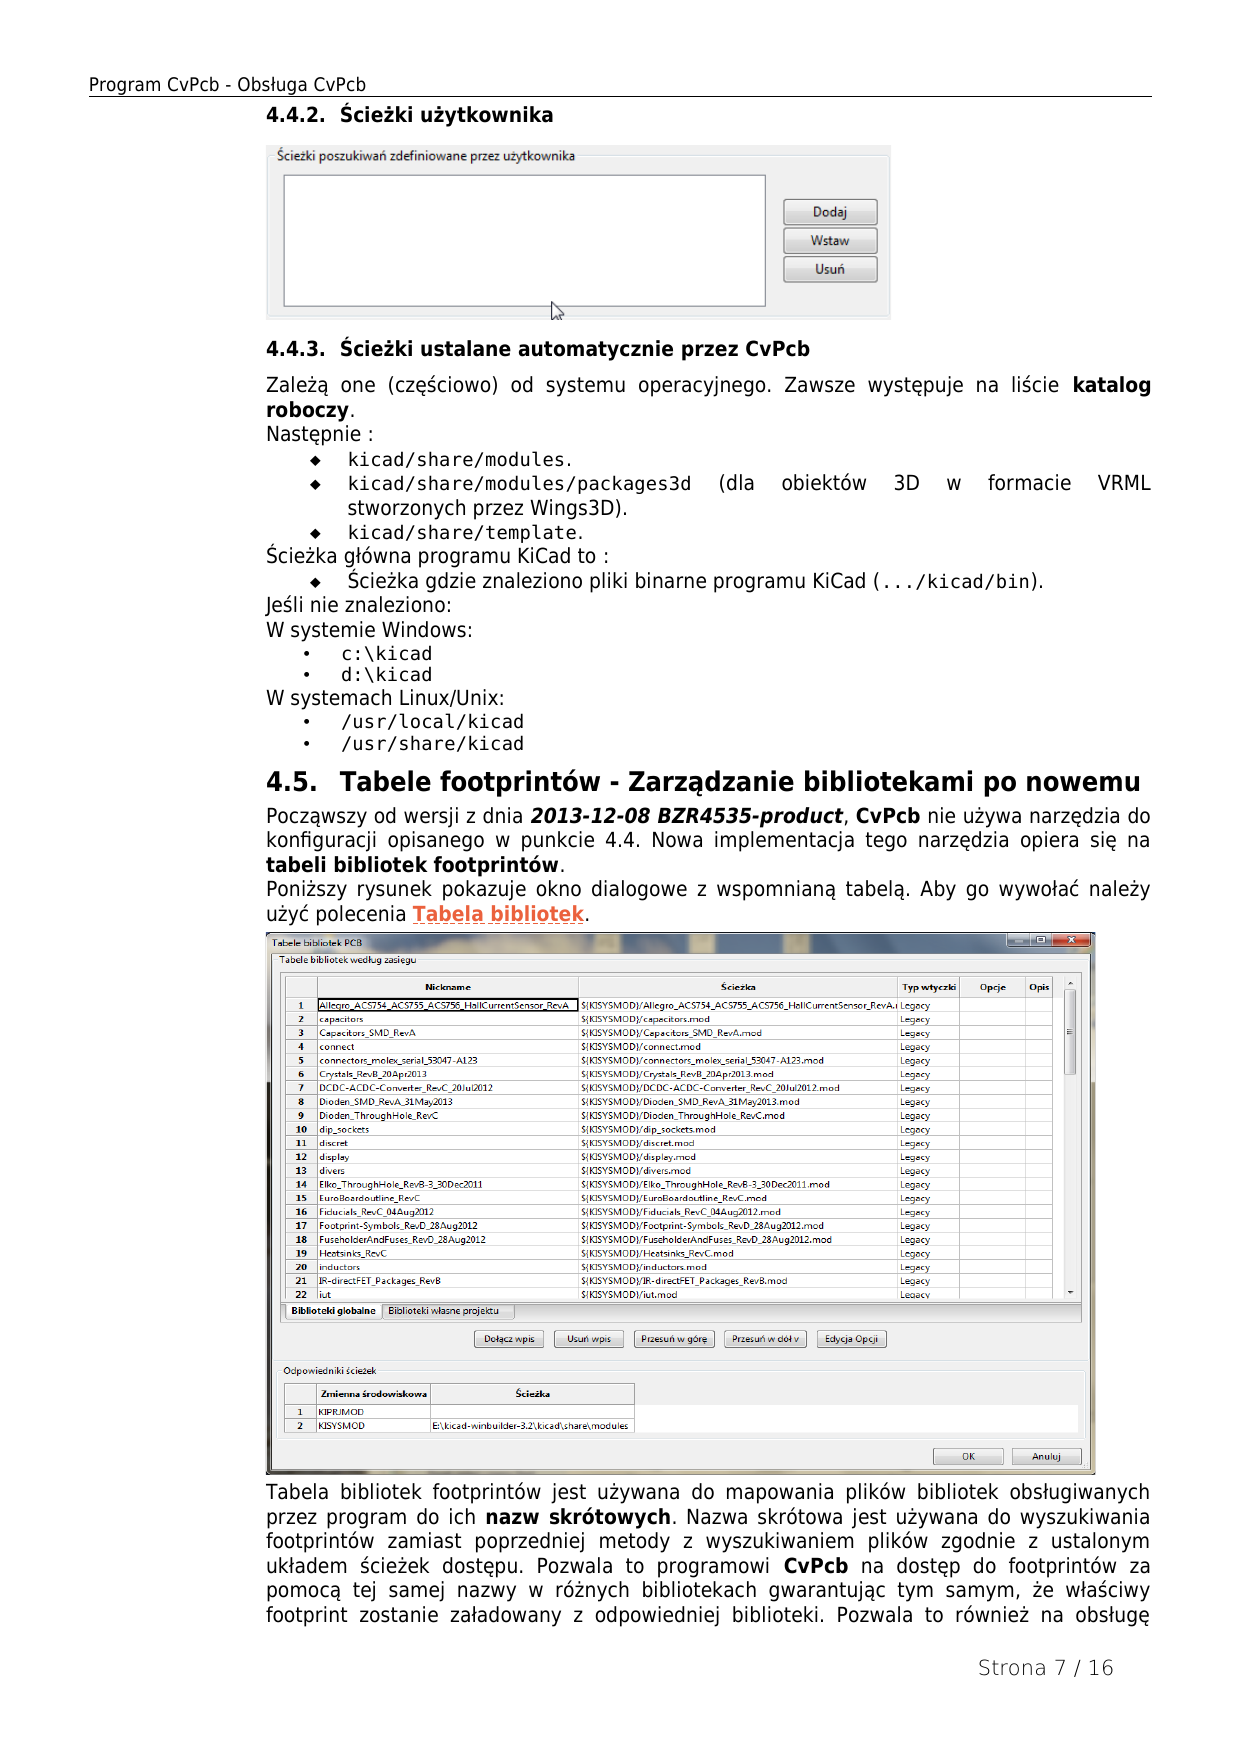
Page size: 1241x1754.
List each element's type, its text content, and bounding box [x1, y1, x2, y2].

text W systemie Windows: [266, 618, 1152, 642]
text Tabela bibliotek footprintów jest używana do mapowania plików bibliotek obsługiwanych przez program do ich nazw skrótowych. Nazwa skrótowa jest używana do wyszukiwania footprintów zamiast poprzedniej metody z wyszukiwaniem plików zgodnie z ustalonym układem ścieżek dostępu. Pozwala to programowi CvPcb na dostęp do footprintów za pomocą tej samej nazwy w różnych bibliotekach gwarantując tym samym, że właściwy footprint zostanie załadowany z odpowiedniej biblioteki. Pozwala to również na obsługę [266, 1480, 1152, 1627]
list kicad/share/template. [310, 520, 1152, 544]
list Ścieżka gdzie znaleziono pliki binarne programu KiCad (.../kicad/bin). [310, 569, 1152, 593]
list kicad/share/modules/packages3d (dla obiektów 3D w formacie VRML stworzonych przez Wings3D). [310, 471, 1152, 520]
picture [265, 932, 1096, 1475]
list /usr/share/kicad [303, 733, 1152, 755]
text Następnie : [266, 422, 1152, 447]
list kicad/share/modules. [310, 447, 1152, 471]
list /usr/local/kicad [303, 711, 1152, 733]
text W systemach Linux/Unix: [266, 686, 1152, 711]
subtitle Tabele footprintów - Zarządzanie bibliotekami po nowemu [266, 767, 1152, 798]
text Zależą one (częściowo) od systemu operacyjnego. Zawsze występuje na liście katalog roboczy. [266, 373, 1152, 422]
text Jeśli nie znaleziono: [266, 593, 1152, 618]
text Poniższy rysunek pokazuje okno dialogowe z wspomnianą tabelą. Aby go wywołać należy użyć polecenia Tabela bibliotek. [266, 877, 1152, 926]
text Ścieżka główna programu KiCad to : [266, 544, 1152, 569]
list d:\kicad [303, 664, 1152, 686]
list c:\kicad [303, 642, 1152, 664]
picture [265, 145, 892, 320]
subtitle Ścieżki użytkownika [266, 103, 1152, 128]
subtitle Ścieżki ustalane automatycznie przez CvPcb [266, 337, 1152, 361]
text Począwszy od wersji z dnia 2013-12-08 BZR4535-product, CvPcb nie używa narzędzia do konfiguracji opisanego w punkcie 4.4. Nowa implementacja tego narzędzia opiera się na tabeli bibliotek footprintów. [266, 804, 1152, 877]
